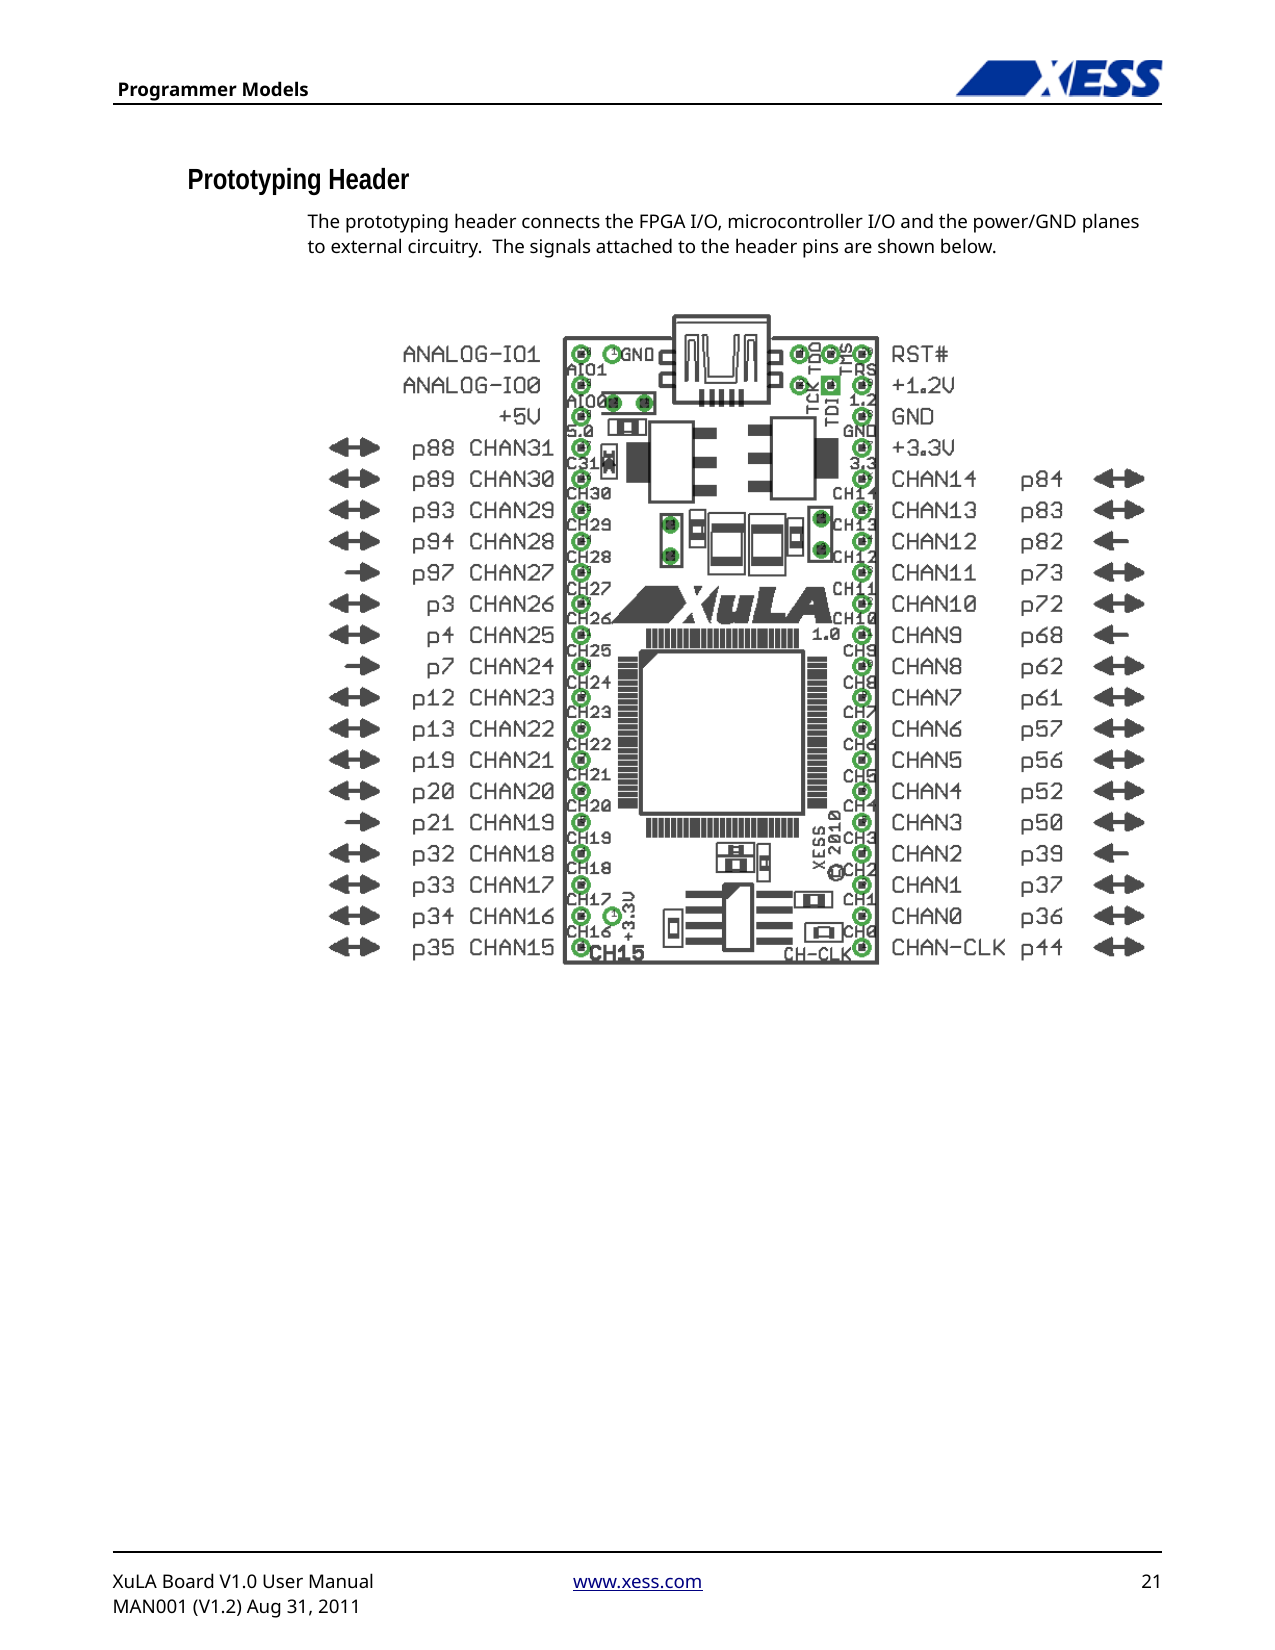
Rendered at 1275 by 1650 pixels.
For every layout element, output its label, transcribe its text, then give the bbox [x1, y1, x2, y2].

subtitle Prototyping Header [187, 162, 1162, 195]
picture [308, 283, 1162, 999]
picture [955, 60, 1163, 97]
text The prototyping header connects the FPGA I/O, microcontroller I/O and the power/GND planes to external circuitry. The signals attached to the header pins are shown below. [307, 208, 1162, 259]
